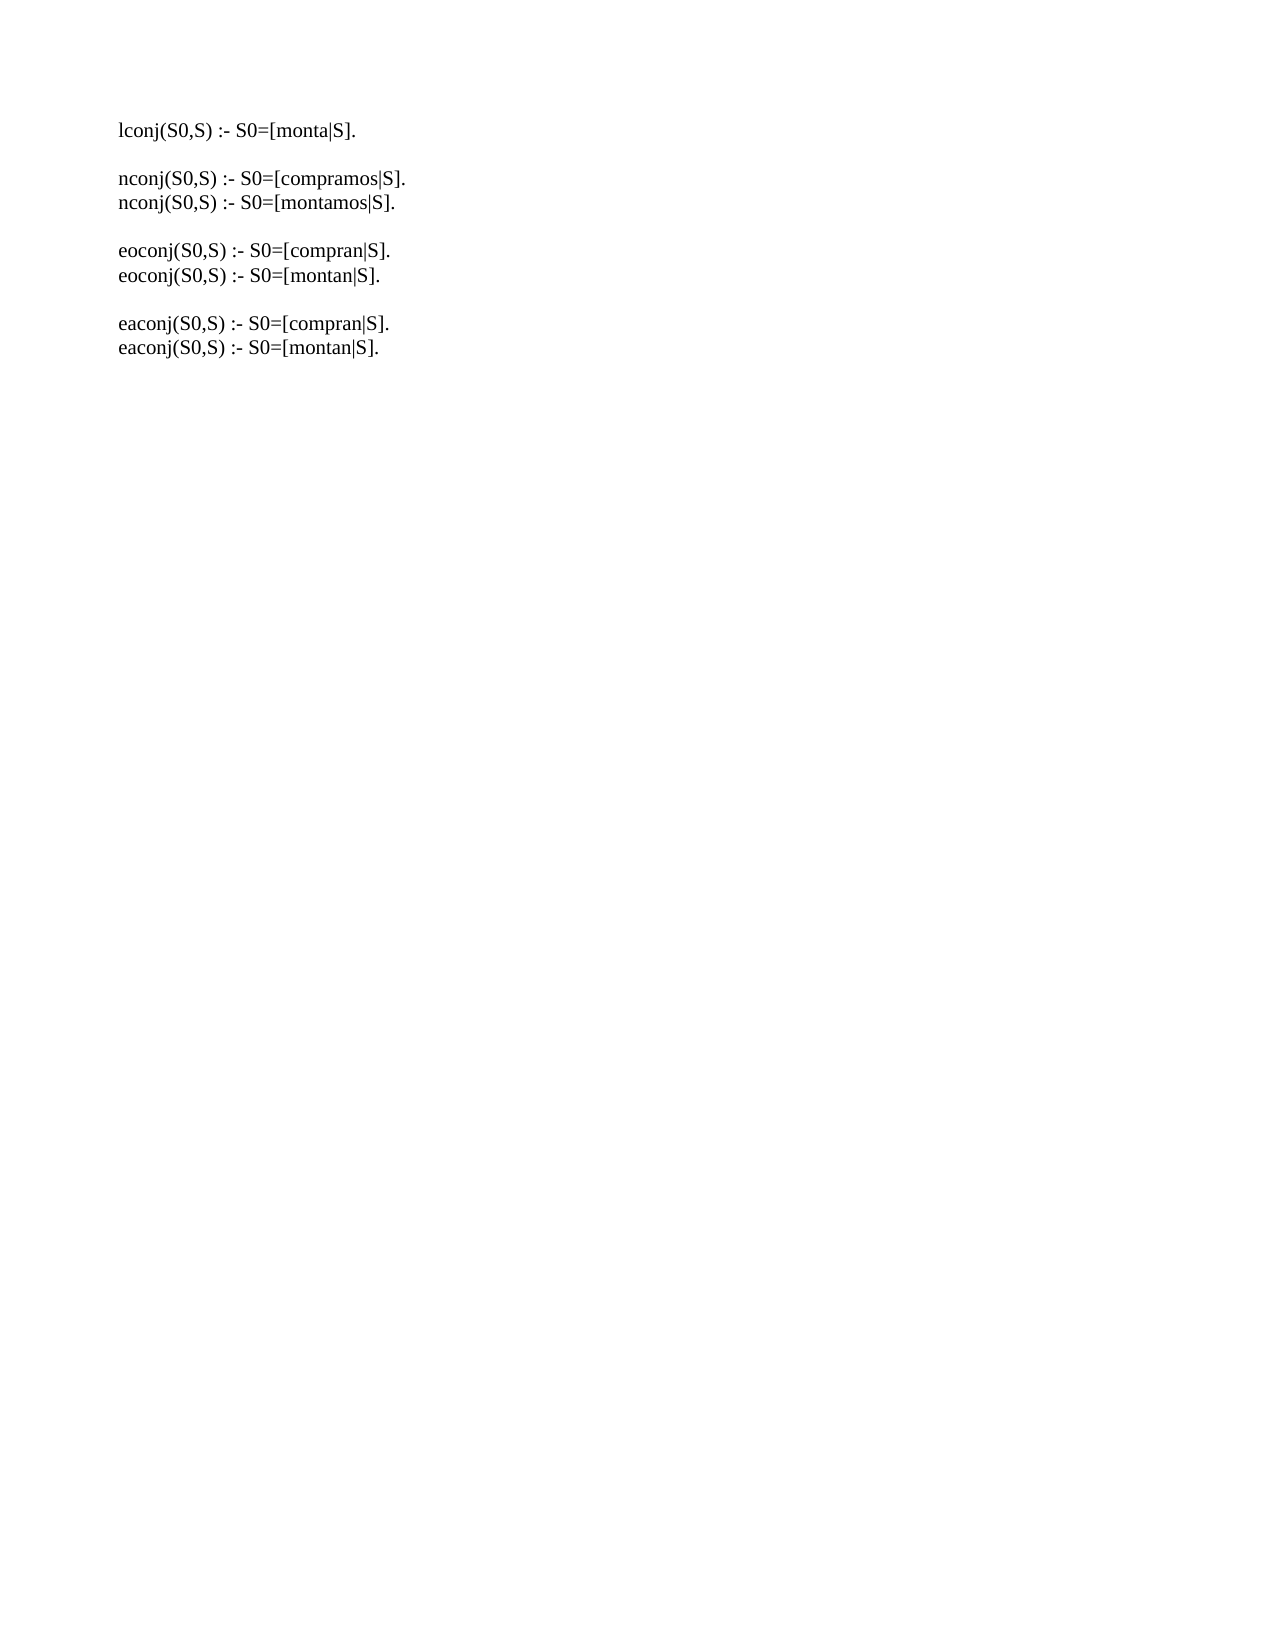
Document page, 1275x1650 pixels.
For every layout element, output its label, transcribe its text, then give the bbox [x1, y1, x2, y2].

text eoconj(S0,S) :- S0=[montan|S]. [118, 262, 1157, 287]
text eaconj(S0,S) :- S0=[compran|S]. [118, 311, 1157, 335]
text lconj(S0,S) :- S0=[monta|S]. [118, 118, 1157, 142]
text eaconj(S0,S) :- S0=[montan|S]. [118, 335, 1157, 359]
text eoconj(S0,S) :- S0=[compran|S]. [118, 238, 1157, 262]
text nconj(S0,S) :- S0=[montamos|S]. [118, 190, 1157, 214]
text nconj(S0,S) :- S0=[compramos|S]. [118, 166, 1157, 190]
